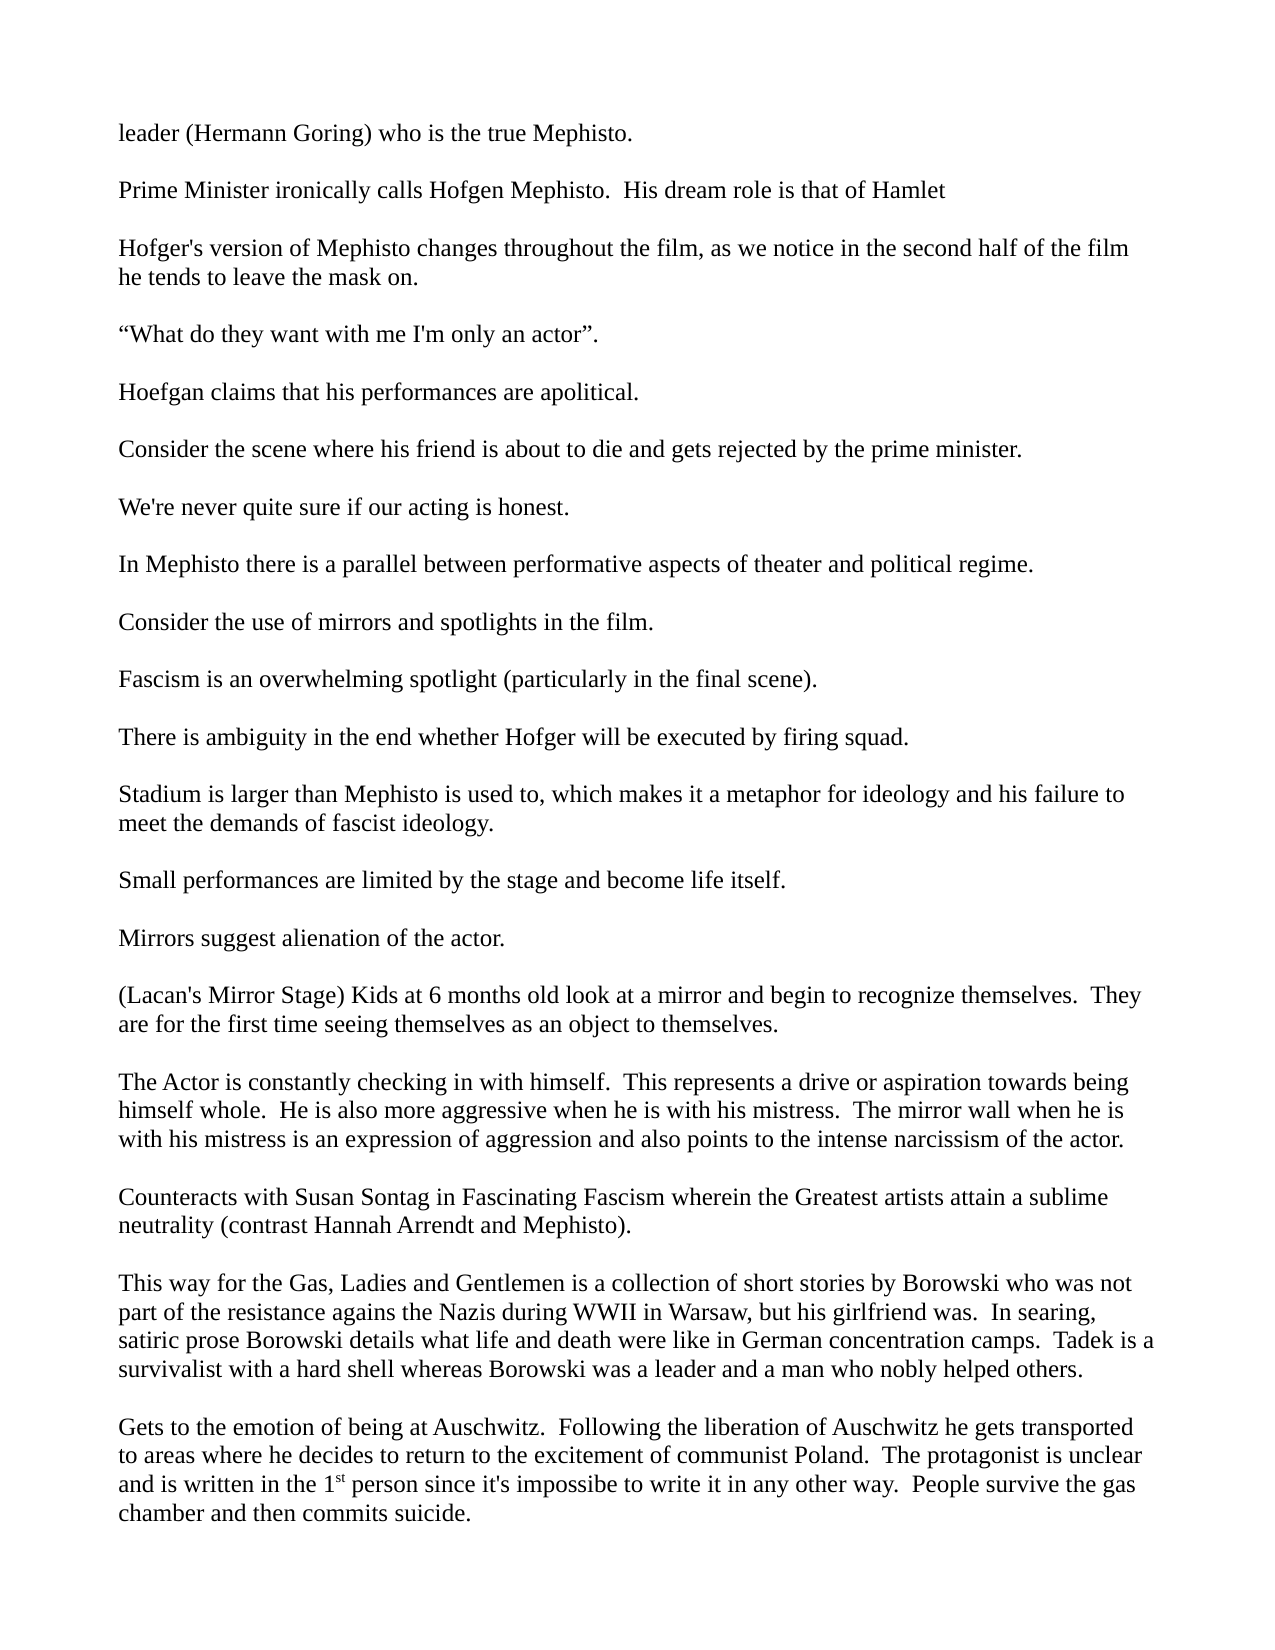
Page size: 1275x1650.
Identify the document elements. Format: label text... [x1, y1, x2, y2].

text “What do they want with me I'm only an actor”. [118, 319, 1157, 348]
text We're never quite sure if our acting is honest. [118, 492, 1157, 521]
text This way for the Gas, Ladies and Gentlemen is a collection of short stories by Borowski who was not part of the resistance agains the Nazis during WWII in Warsaw, but his girlfriend was. In searing, satiric prose Borowski details what life and death were like in German concentration camps. Tadek is a survivalist with a hard shell whereas Borowski was a leader and a man who nobly helped others. [118, 1268, 1157, 1383]
text Consider the use of mirrors and spotlights in the film. [118, 607, 1157, 636]
text leader (Hermann Goring) who is the true Mephisto. [118, 118, 1157, 147]
text Prime Minister ironically calls Hofgen Mephisto. His dream role is that of Hamlet [118, 176, 1157, 204]
text In Mephisto there is a parallel between performative aspects of theater and political regime. [118, 549, 1157, 578]
text Counteracts with Susan Sontag in Fascinating Fascism wherein the Greatest artists attain a sublime neutrality (contrast Hannah Arrendt and Mephisto). [118, 1182, 1157, 1239]
text Stadium is larger than Mephisto is used to, which makes it a metaphor for ideology and his failure to meet the demands of fascist ideology. [118, 779, 1157, 837]
text Hofger's version of Mephisto changes throughout the film, as we notice in the second half of the film he tends to leave the mask on. [118, 233, 1157, 291]
text Small performances are limited by the stage and become life itself. [118, 866, 1157, 894]
text Fascism is an overwhelming spotlight (particularly in the final scene). [118, 664, 1157, 693]
text Gets to the emotion of being at Auschwitz. Following the liberation of Auschwitz he gets transported to areas where he decides to return to the excitement of communist Poland. The protagonist is unclear and is written in the 1st person since it's impossibe to write it in any other way. People survive the gas chamber and then commits suicide. [118, 1412, 1157, 1527]
text Consider the scene where his friend is about to die and gets rejected by the prime minister. [118, 434, 1157, 463]
text (Lacan's Mirror Stage) Kids at 6 months old look at a mirror and begin to recognize themselves. They are for the first time seeing themselves as an object to themselves. [118, 981, 1157, 1038]
text Mirrors suggest alienation of the actor. [118, 923, 1157, 952]
text The Actor is constantly checking in with himself. This represents a drive or aspiration towards being himself whole. He is also more aggressive when he is with his mistress. The mirror wall when he is with his mistress is an expression of aggression and also points to the intense narcissism of the actor. [118, 1067, 1157, 1153]
text Hoefgan claims that his performances are apolitical. [118, 377, 1157, 406]
text There is ambiguity in the end whether Hofger will be executed by firing squad. [118, 722, 1157, 751]
